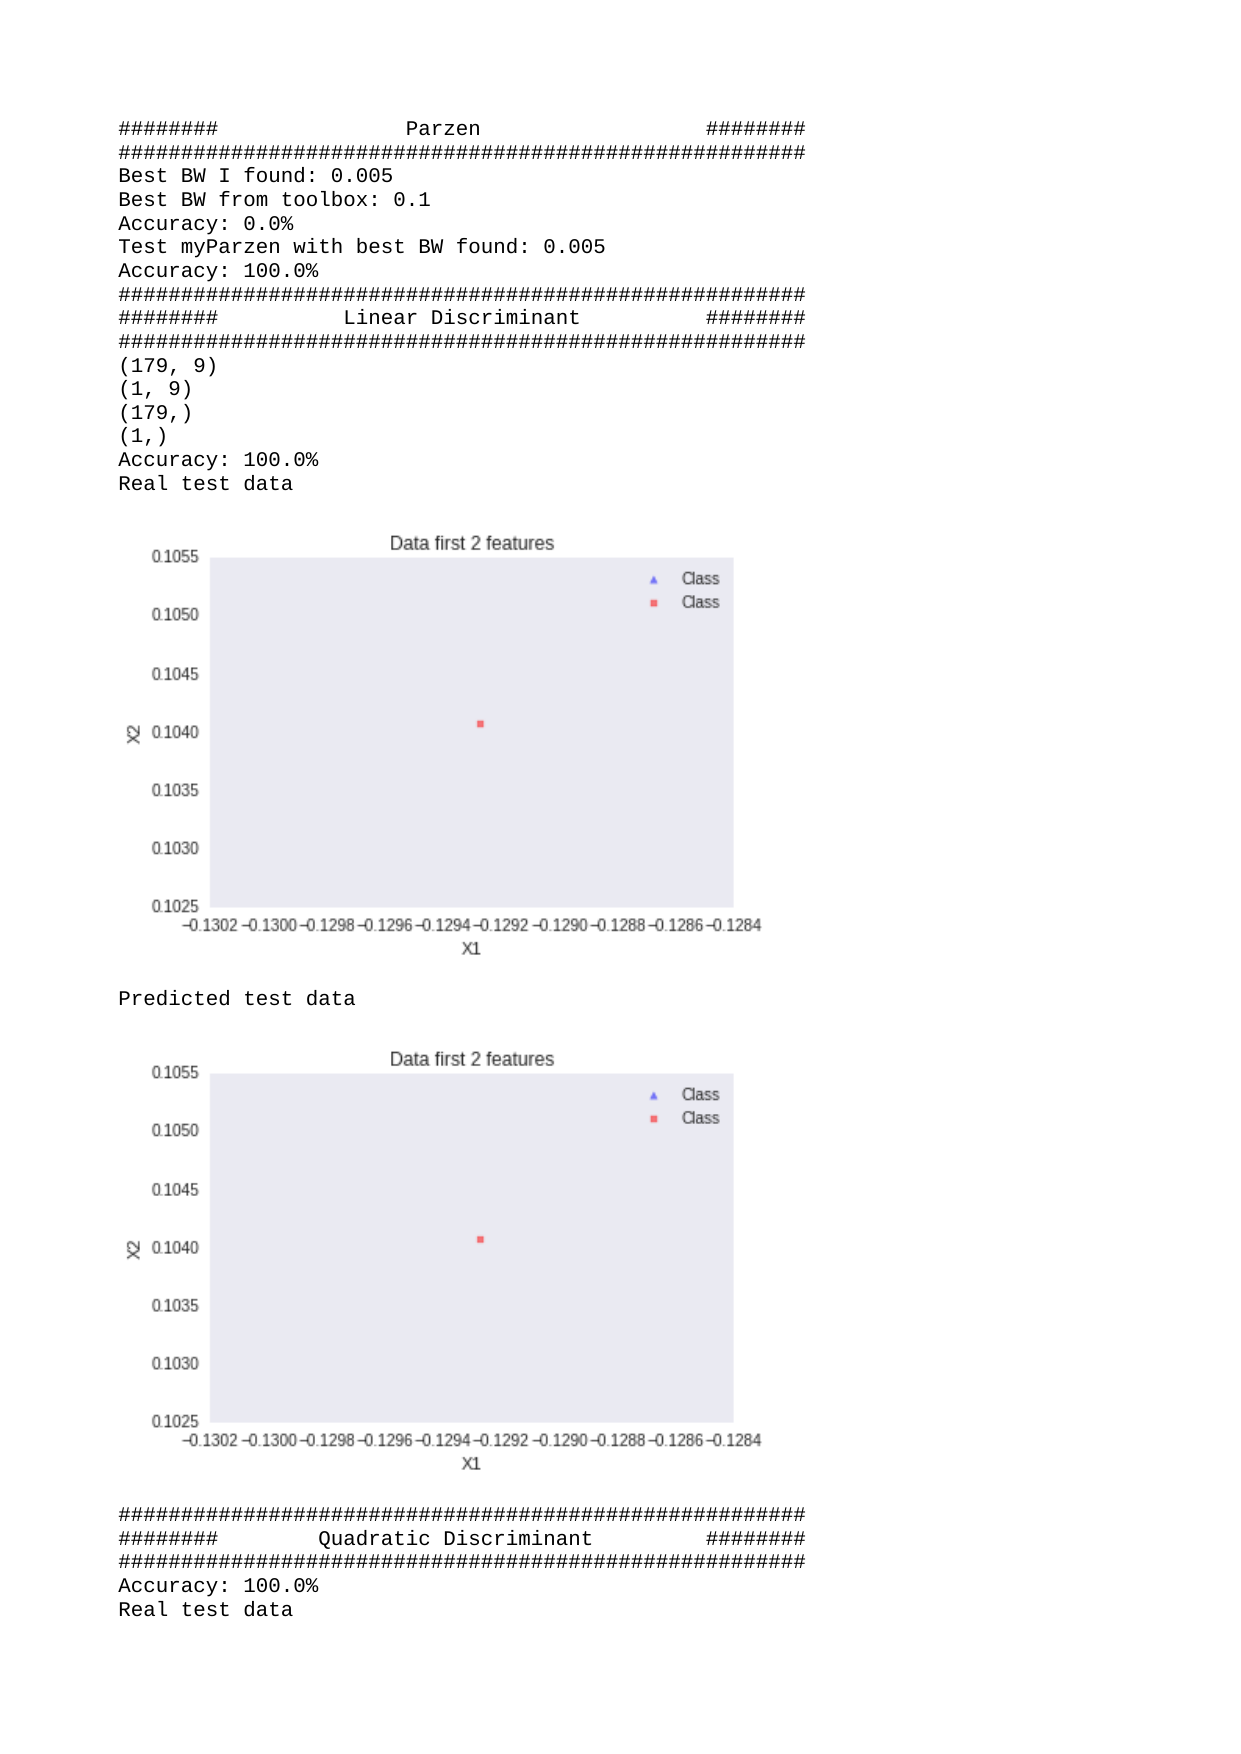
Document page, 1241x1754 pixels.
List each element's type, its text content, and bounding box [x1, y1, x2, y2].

text ######## Parzen ######## [118, 118, 1122, 142]
text ######## Quadratic Discriminant ######## [118, 1528, 1122, 1551]
text ####################################################### [118, 331, 1122, 354]
text Real test data [118, 1599, 1122, 1622]
text Test myParzen with best BW found: 0.005 [118, 236, 1122, 260]
text Best BW from toolbox: 0.1 [118, 189, 1122, 213]
text (179, 9) [118, 354, 1122, 378]
text ####################################################### [118, 1551, 1122, 1575]
text ####################################################### [118, 1504, 1122, 1528]
text Accuracy: 100.0% [118, 260, 1122, 284]
picture [118, 526, 773, 969]
text (179,) [118, 402, 1122, 426]
text ######## Linear Discriminant ######## [118, 307, 1122, 331]
text Accuracy: 0.0% [118, 213, 1122, 236]
text ####################################################### [118, 142, 1122, 165]
text (1,) [118, 426, 1122, 449]
picture [118, 1041, 773, 1484]
text Predicted test data [118, 988, 1122, 1012]
text ####################################################### [118, 284, 1122, 307]
text Best BW I found: 0.005 [118, 165, 1122, 189]
text Accuracy: 100.0% [118, 449, 1122, 473]
text Accuracy: 100.0% [118, 1575, 1122, 1599]
text Real test data [118, 473, 1122, 496]
text (1, 9) [118, 378, 1122, 402]
